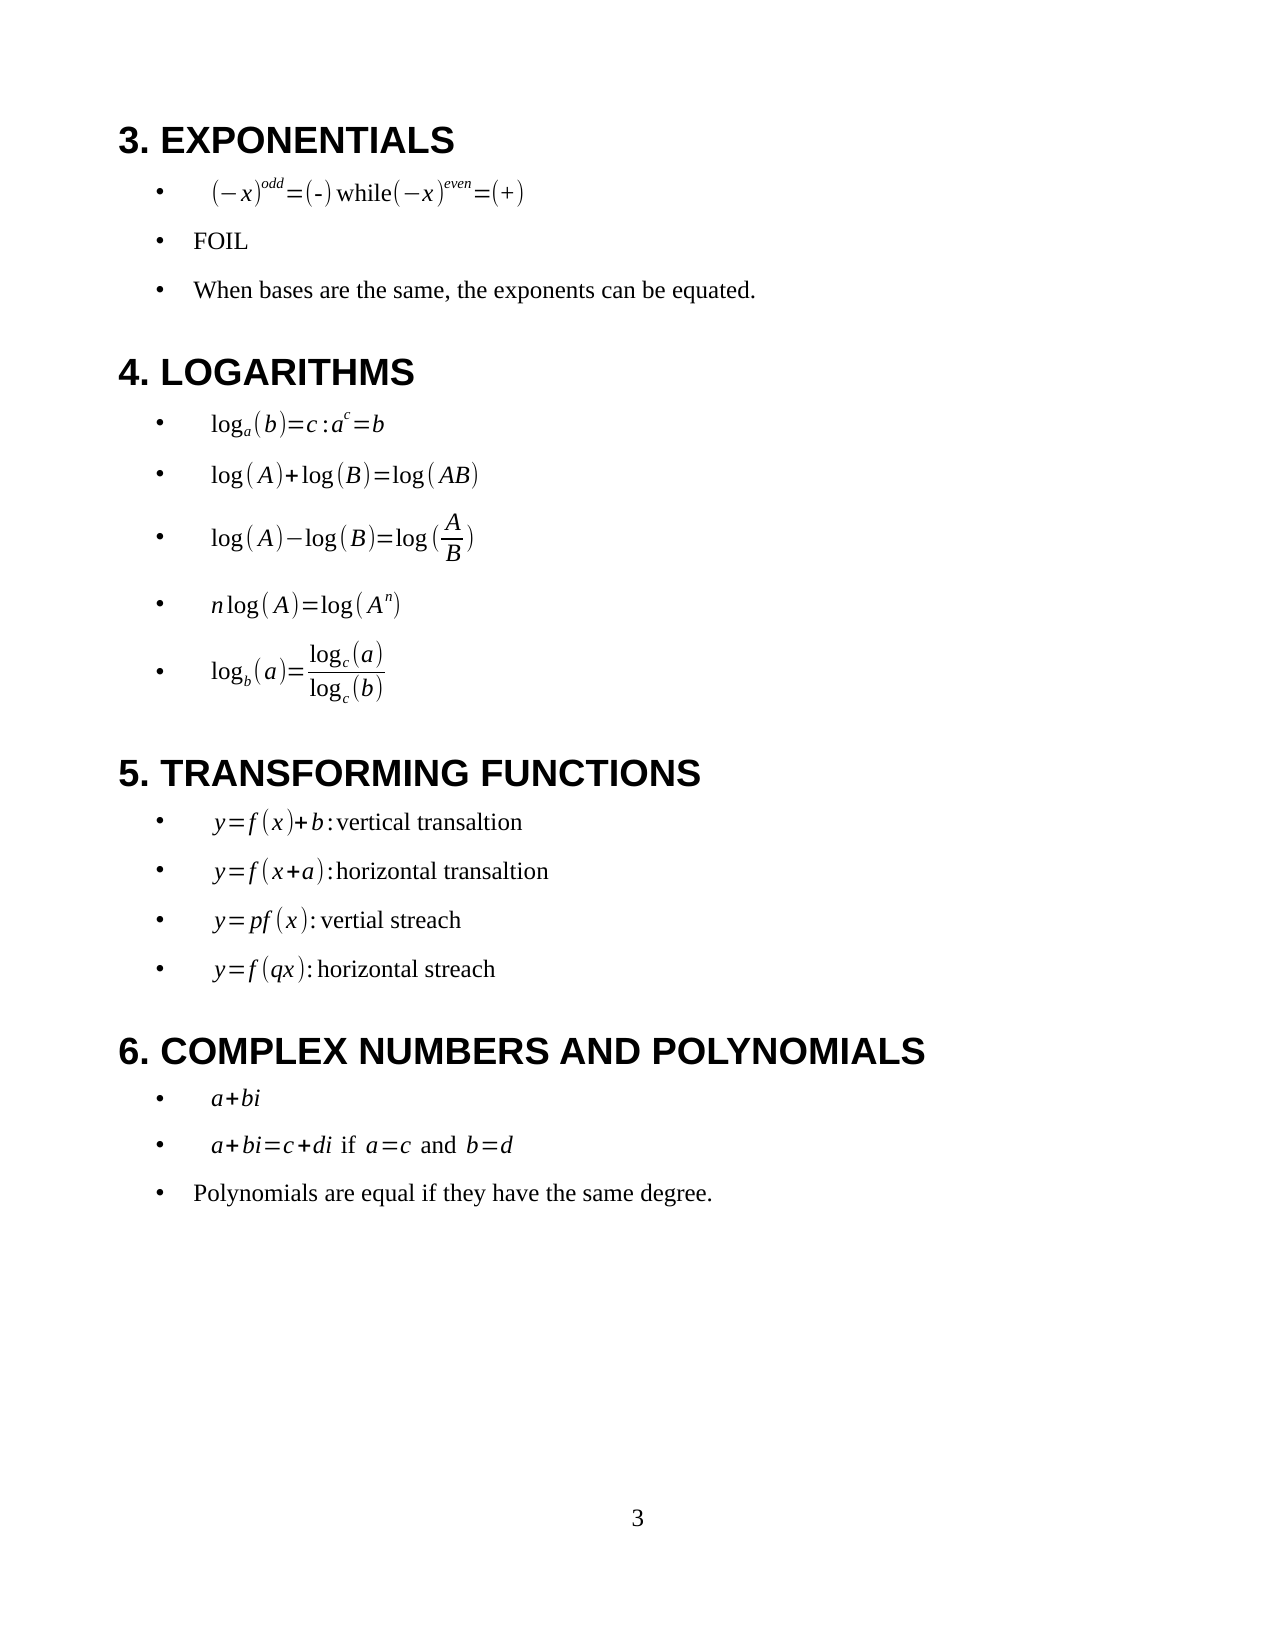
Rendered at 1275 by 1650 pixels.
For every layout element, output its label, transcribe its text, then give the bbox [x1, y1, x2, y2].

list FOIL [156, 226, 1157, 255]
list Polynomials are equal if they have the same degree. [156, 1178, 1157, 1207]
subtitle 5. TRANSFORMING FUNCTIONS [118, 751, 1157, 794]
list When bases are the same, the exponents can be equated. [156, 275, 1157, 304]
subtitle 6. COMPLEX NUMBERS AND POLYNOMIALS [118, 1029, 1157, 1072]
subtitle 4. LOGARITHMS [118, 349, 1157, 393]
subtitle 3. EXPONENTIALS [118, 118, 1157, 162]
